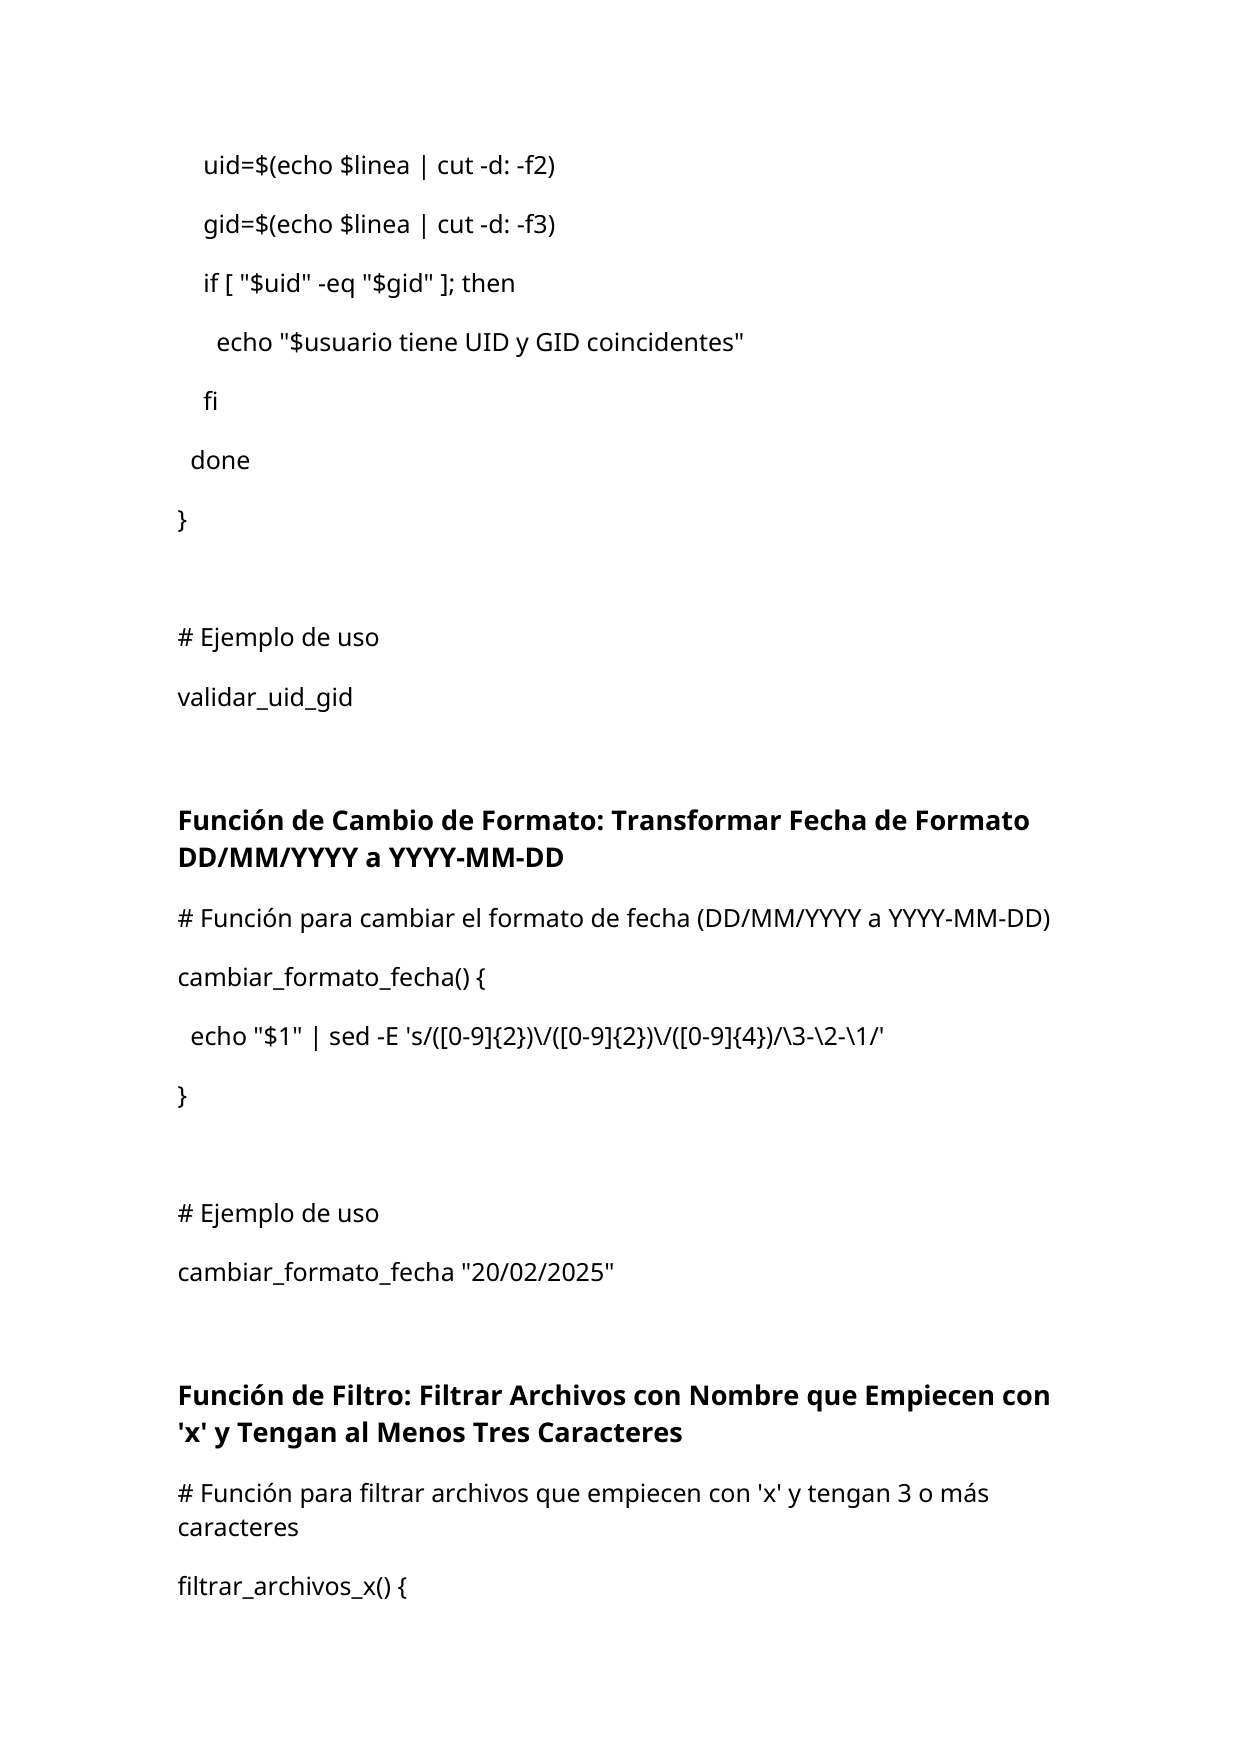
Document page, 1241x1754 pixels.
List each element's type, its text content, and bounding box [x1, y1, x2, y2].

text if [ "$uid" -eq "$gid" ]; then [177, 266, 1063, 300]
text echo "$1" | sed -E 's/([0-9]{2})\/([0-9]{2})\/([0-9]{4})/\3-\2-\1/' [177, 1018, 1063, 1052]
text # Ejemplo de uso [177, 620, 1063, 654]
text } [177, 1077, 1063, 1111]
text filtrar_archivos_x() { [177, 1569, 1063, 1603]
text fi [177, 384, 1063, 418]
text # Ejemplo de uso [177, 1196, 1063, 1229]
text # Función para filtrar archivos que empiecen con 'x' y tengan 3 o más caracteres [177, 1476, 1063, 1544]
text # Función para cambiar el formato de fecha (DD/MM/YYYY a YYYY-MM-DD) [177, 900, 1063, 934]
text done [177, 443, 1063, 477]
text validar_uid_gid [177, 679, 1063, 713]
text gid=$(echo $linea | cut -d: -f3) [177, 207, 1063, 241]
text uid=$(echo $linea | cut -d: -f2) [177, 148, 1063, 182]
subtitle Función de Cambio de Formato: Transformar Fecha de Formato DD/MM/YYYY a YYYY-MM-DD [177, 801, 1063, 875]
text cambiar_formato_fecha "20/02/2025" [177, 1254, 1063, 1289]
text cambiar_formato_fecha() { [177, 959, 1063, 993]
text echo "$usuario tiene UID y GID coincidentes" [177, 325, 1063, 359]
subtitle Función de Filtro: Filtrar Archivos con Nombre que Empiecen con 'x' y Tengan al Menos Tres Caracteres [177, 1377, 1063, 1451]
text } [177, 502, 1063, 536]
